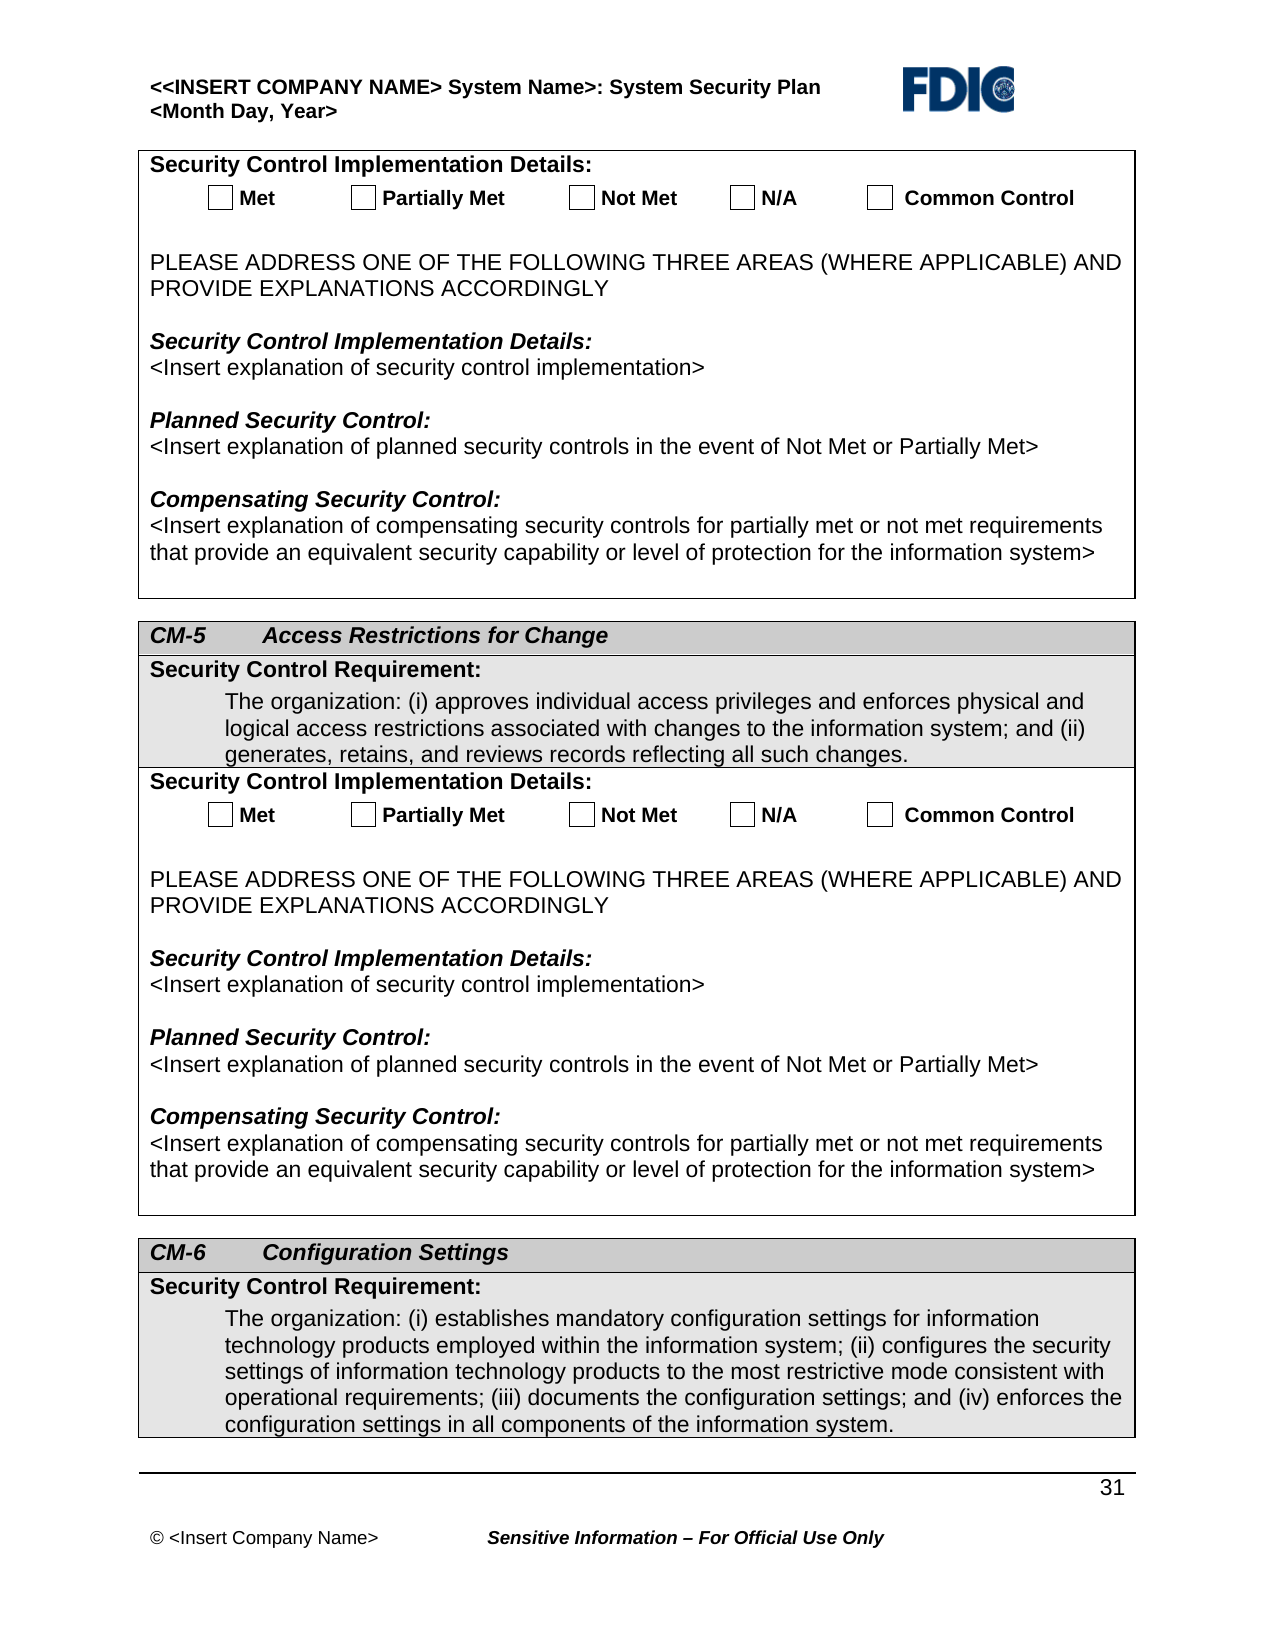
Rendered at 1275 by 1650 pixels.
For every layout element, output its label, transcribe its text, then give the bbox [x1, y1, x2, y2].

table_cell Security Control Requirement: [139, 656, 1134, 688]
table_cell CM-5 Access Restrictions for Change [139, 622, 1134, 654]
table_cell PLEASE ADDRESS ONE OF THE FOLLOWING THREE AREAS (WHERE APPLICABLE) AND PROVIDE EXPLANATIONS ACCORDINGLY Security Control Implementation Details: <Insert explanation of security control implementation> Planned Security Control: <Insert explanation of planned security controls in the event of Not Met or Partially Met> Compensating Security Control: <Insert explanation of compensating security controls for partially met or not met requirements that provide an equivalent security capability or level of protection for the information system> [139, 834, 1134, 1215]
table_cell [138, 1216, 1135, 1238]
table_cell [138, 599, 1135, 621]
table_cell Security Control Implementation Details: Met Partially Met Not Met N/A Common Control [139, 768, 1134, 833]
table_cell CM-6 Configuration Settings [139, 1239, 1134, 1272]
table_cell Security Control Implementation Details: Met Partially Met Not Met N/A Common Control [139, 151, 1134, 216]
table_cell The organization: (i) establishes mandatory configuration settings for information technology products employed within the information system; (ii) configures the security settings of information technology products to the most restrictive mode consistent with operational requirements; (iii) documents the configuration settings; and (iv) enforces the configuration settings in all components of the information system. [139, 1305, 1134, 1437]
table_cell PLEASE ADDRESS ONE OF THE FOLLOWING THREE AREAS (WHERE APPLICABLE) AND PROVIDE EXPLANATIONS ACCORDINGLY Security Control Implementation Details: <Insert explanation of security control implementation> Planned Security Control: <Insert explanation of planned security controls in the event of Not Met or Partially Met> Compensating Security Control: <Insert explanation of compensating security controls for partially met or not met requirements that provide an equivalent security capability or level of protection for the information system> [139, 216, 1134, 598]
table_cell The organization: (i) approves individual access privileges and enforces physical and logical access restrictions associated with changes to the information system; and (ii) generates, retains, and reviews records reflecting all such changes. [139, 688, 1134, 767]
table_cell Security Control Requirement: [139, 1273, 1134, 1305]
picture [899, 60, 1021, 120]
